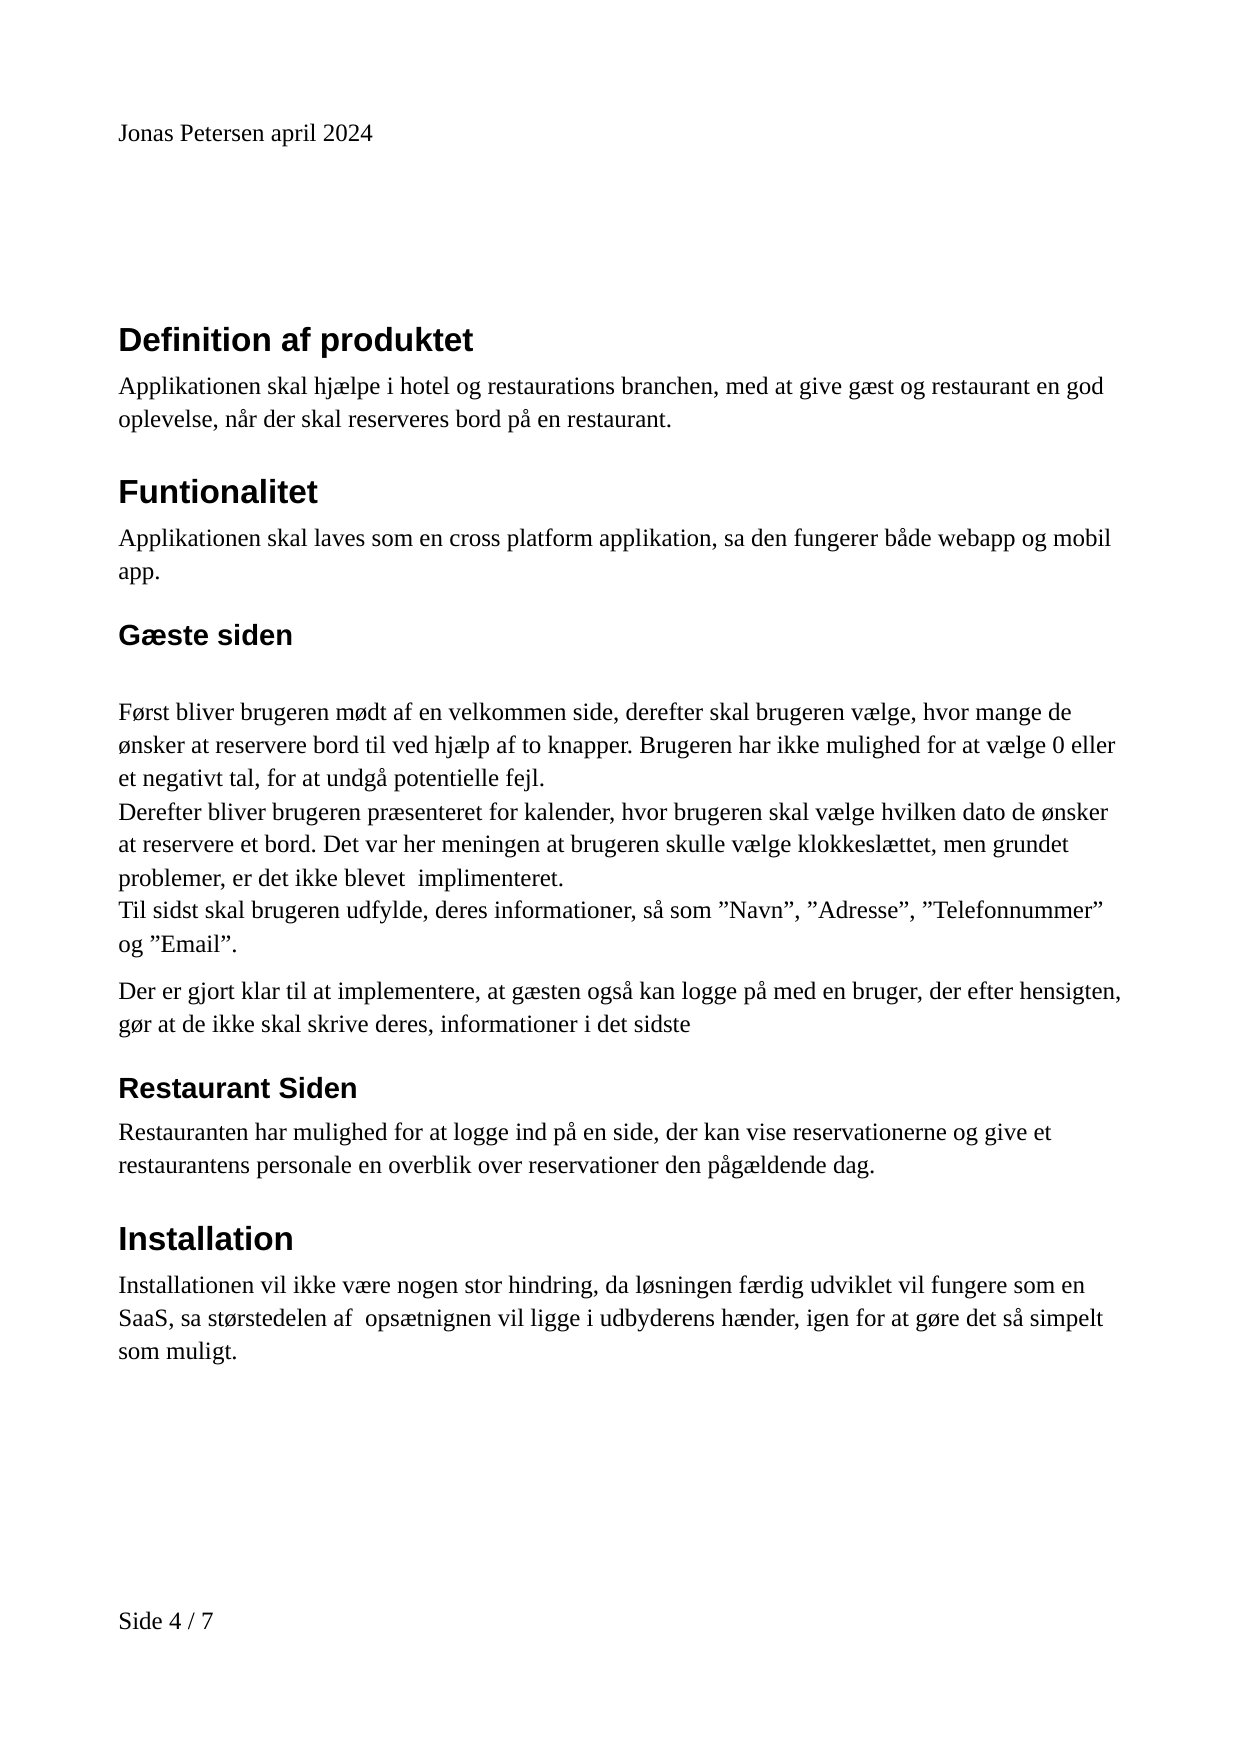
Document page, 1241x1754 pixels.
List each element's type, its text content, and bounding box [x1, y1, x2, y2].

subtitle Gæste siden [118, 618, 1122, 652]
subtitle Funtionalitet [118, 472, 1122, 511]
subtitle Installation [118, 1219, 1122, 1257]
text Applikationen skal hjælpe i hotel og restaurations branchen, med at give gæst og restaurant en god oplevelse, når der skal reserveres bord på en restaurant. [118, 371, 1122, 433]
text Installationen vil ikke være nogen stor hindring, da løsningen færdig udviklet vil fungere som en SaaS, sa størstedelen af opsætnignen vil ligge i udbyderens hænder, igen for at gøre det så simpelt som muligt. [118, 1270, 1122, 1365]
text Der er gjort klar til at implementere, at gæsten også kan logge på med en bruger, der efter hensigten, gør at de ikke skal skrive deres, informationer i det sidste [118, 976, 1122, 1038]
text Applikationen skal laves som en cross platform applikation, sa den fungerer både webapp og mobil app. [118, 523, 1122, 585]
text Først bliver brugeren mødt af en velkommen side, derefter skal brugeren vælge, hvor mange de ønsker at reservere bord til ved hjælp af to knapper. Brugeren har ikke mulighed for at vælge 0 eller et negativt tal, for at undgå potentielle fejl. Derefter bliver brugeren præsenteret for kalender, hvor brugeren skal vælge hvilken dato de ønsker at reservere et bord. Det var her meningen at brugeren skulle vælge klokkeslættet, men grundet problemer, er det ikke blevet implimenteret. Til sidst skal brugeren udfylde, deres informationer, så som ”Navn”, ”Adresse”, ”Telefonnummer” og ”Email”. [118, 664, 1122, 957]
subtitle Definition af produktet [118, 320, 1122, 358]
text Restauranten har mulighed for at logge ind på en side, der kan vise reservationerne og give et restaurantens personale en overblik over reservationer den pågældende dag. [118, 1117, 1122, 1179]
subtitle Restaurant Siden [118, 1071, 1122, 1105]
